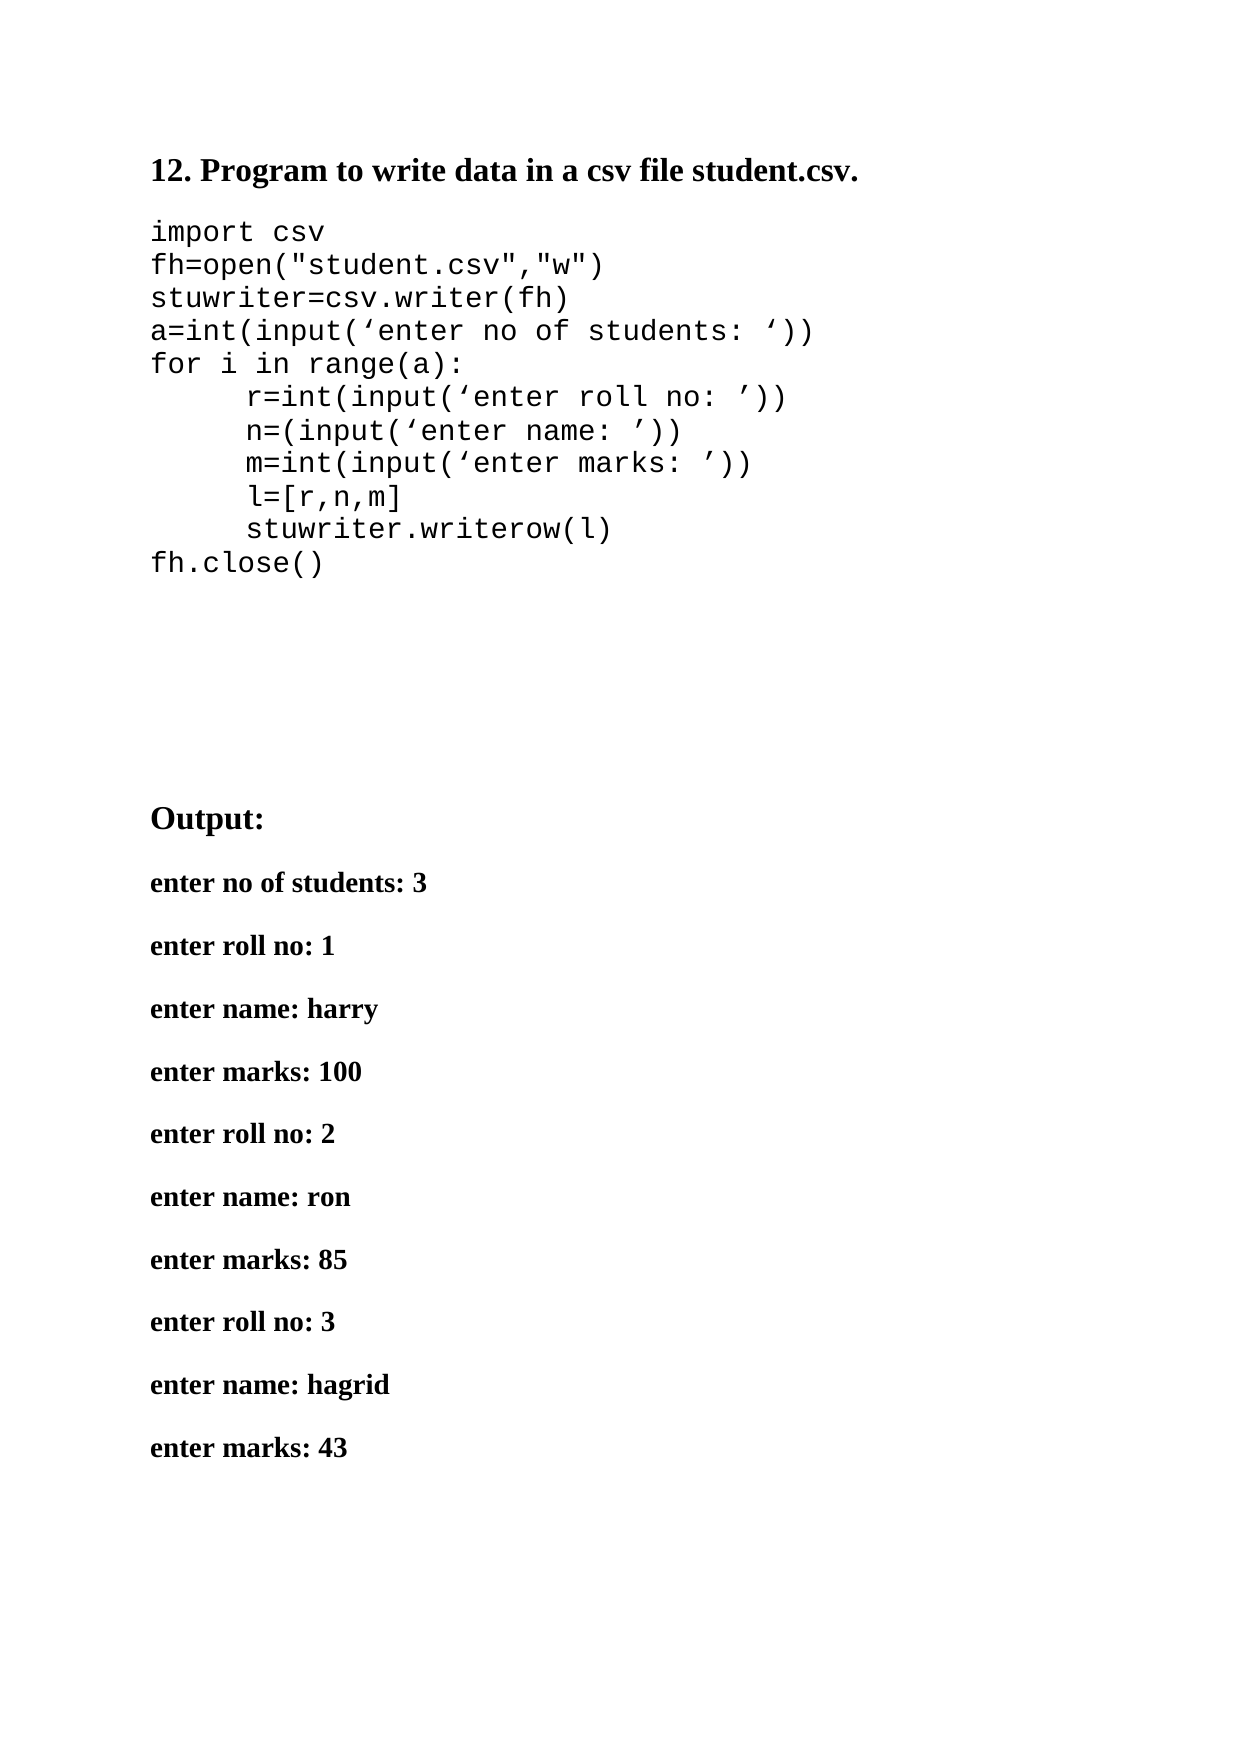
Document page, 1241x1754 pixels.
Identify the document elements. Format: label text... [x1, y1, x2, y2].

text 12. Program to write data in a csv file student.csv. [150, 150, 1090, 188]
text for i in range(a): [150, 349, 1090, 383]
text l=[r,n,m] [150, 482, 1090, 515]
text enter name: harry [150, 991, 1090, 1024]
text import csv [150, 217, 1090, 251]
text a=int(input(‘enter no of students: ‘)) [150, 317, 1090, 349]
text enter name: ron [150, 1179, 1090, 1213]
text enter no of students: 3 [150, 866, 1090, 899]
text stuwriter.writerow(l) [150, 515, 1090, 548]
text enter roll no: 2 [150, 1116, 1090, 1150]
text enter roll no: 3 [150, 1304, 1090, 1338]
text fh.close() [150, 548, 1090, 581]
text enter roll no: 1 [150, 928, 1090, 962]
text enter name: hagrid [150, 1367, 1090, 1401]
text stuwriter=csv.writer(fh) [150, 283, 1090, 317]
text r=int(input(‘enter roll no: ’)) [150, 383, 1090, 416]
text enter marks: 43 [150, 1430, 1090, 1463]
text enter marks: 85 [150, 1242, 1090, 1275]
text Output: [150, 798, 1090, 836]
text fh=open("student.csv","w") [150, 251, 1090, 283]
text m=int(input(‘enter marks: ’)) [150, 449, 1090, 482]
text n=(input(‘enter name: ’)) [150, 416, 1090, 449]
text enter marks: 100 [150, 1054, 1090, 1087]
